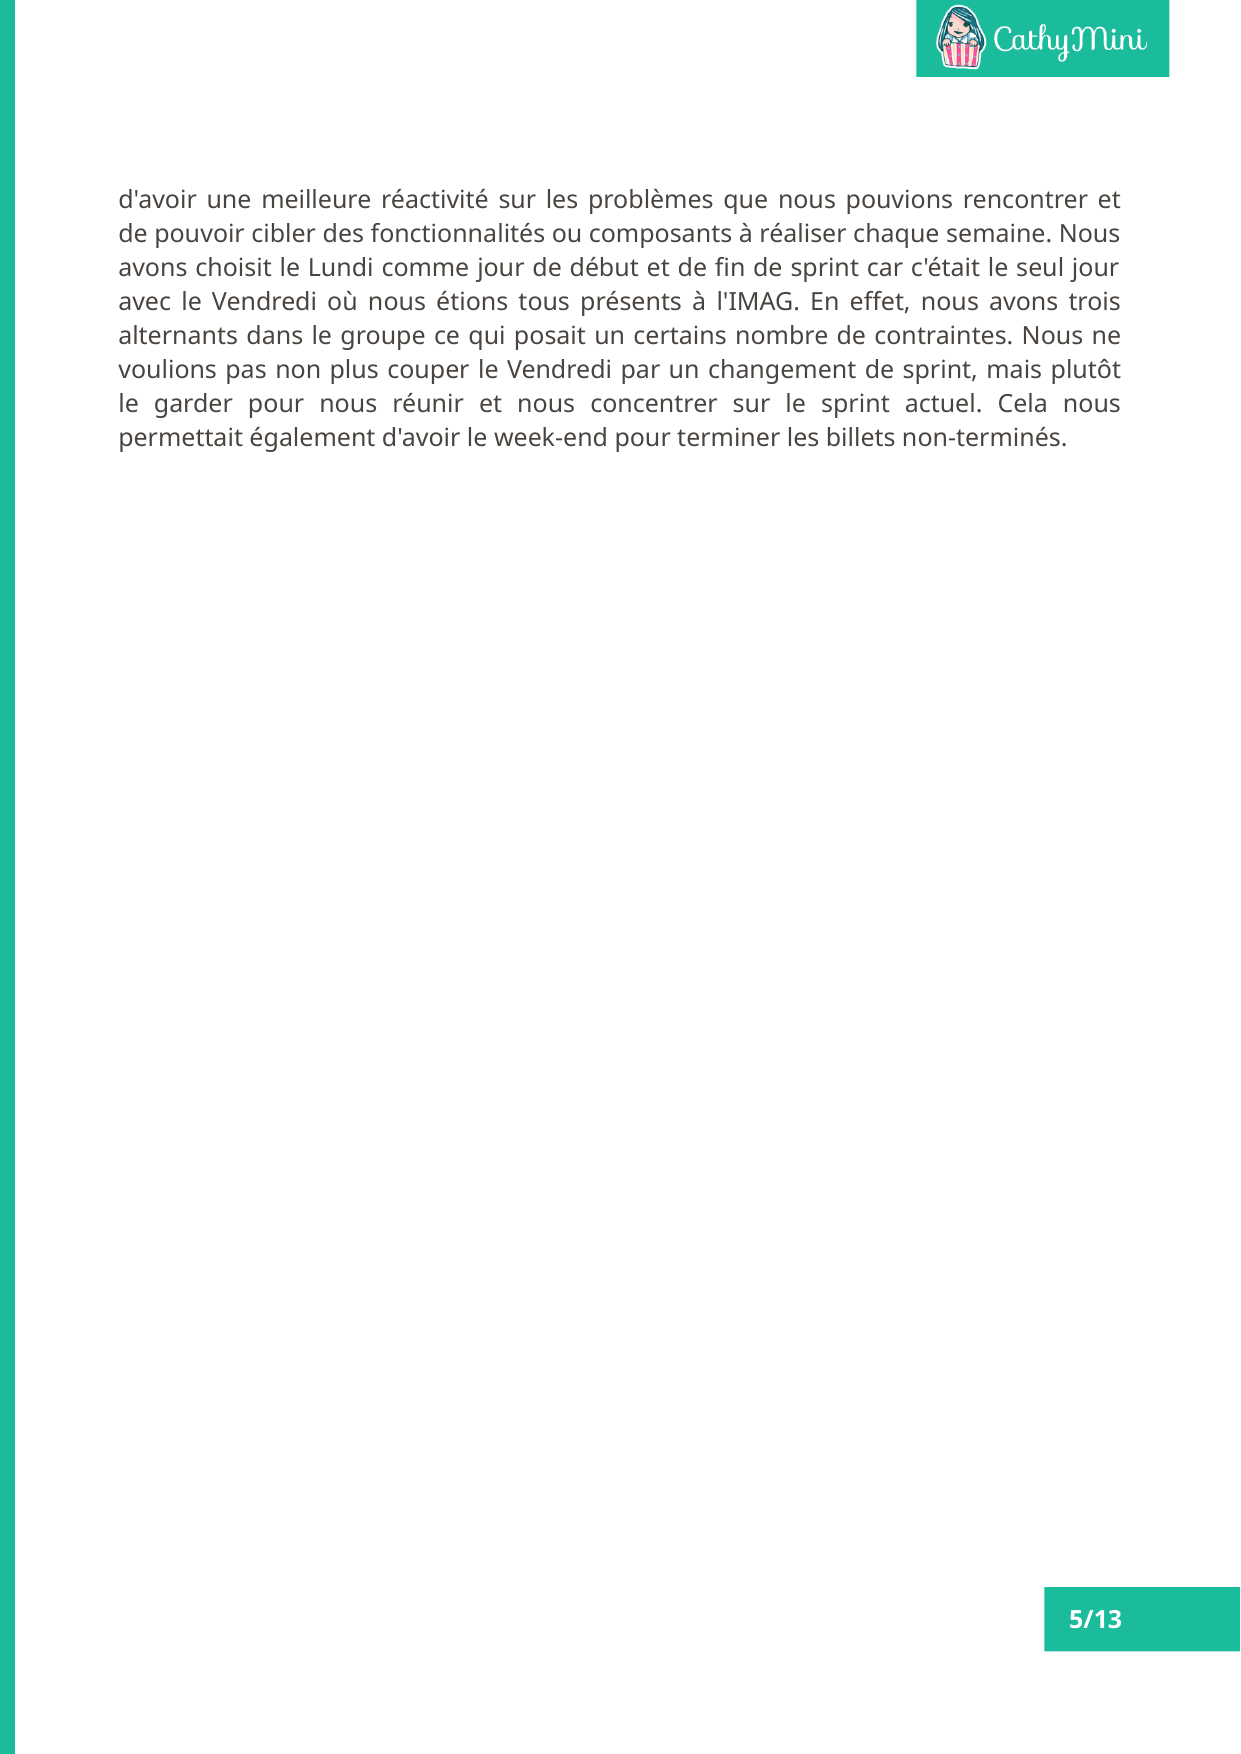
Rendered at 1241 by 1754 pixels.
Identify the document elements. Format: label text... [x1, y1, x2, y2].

text d'avoir une meilleure réactivité sur les problèmes que nous pouvions rencontrer et de pouvoir cibler des fonctionnalités ou composants à réaliser chaque semaine. Nous avons choisit le Lundi comme jour de début et de fin de sprint car c'était le seul jour avec le Vendredi où nous étions tous présents à l'IMAG. En effet, nous avons trois alternants dans le groupe ce qui posait un certains nombre de contraintes. Nous ne voulions pas non plus couper le Vendredi par un changement de sprint, mais plutôt le garder pour nous réunir et nous concentrer sur le sprint actuel. Cela nous permettait également d'avoir le week-end pour terminer les billets non-terminés. [118, 182, 1122, 454]
picture [929, 0, 1156, 73]
